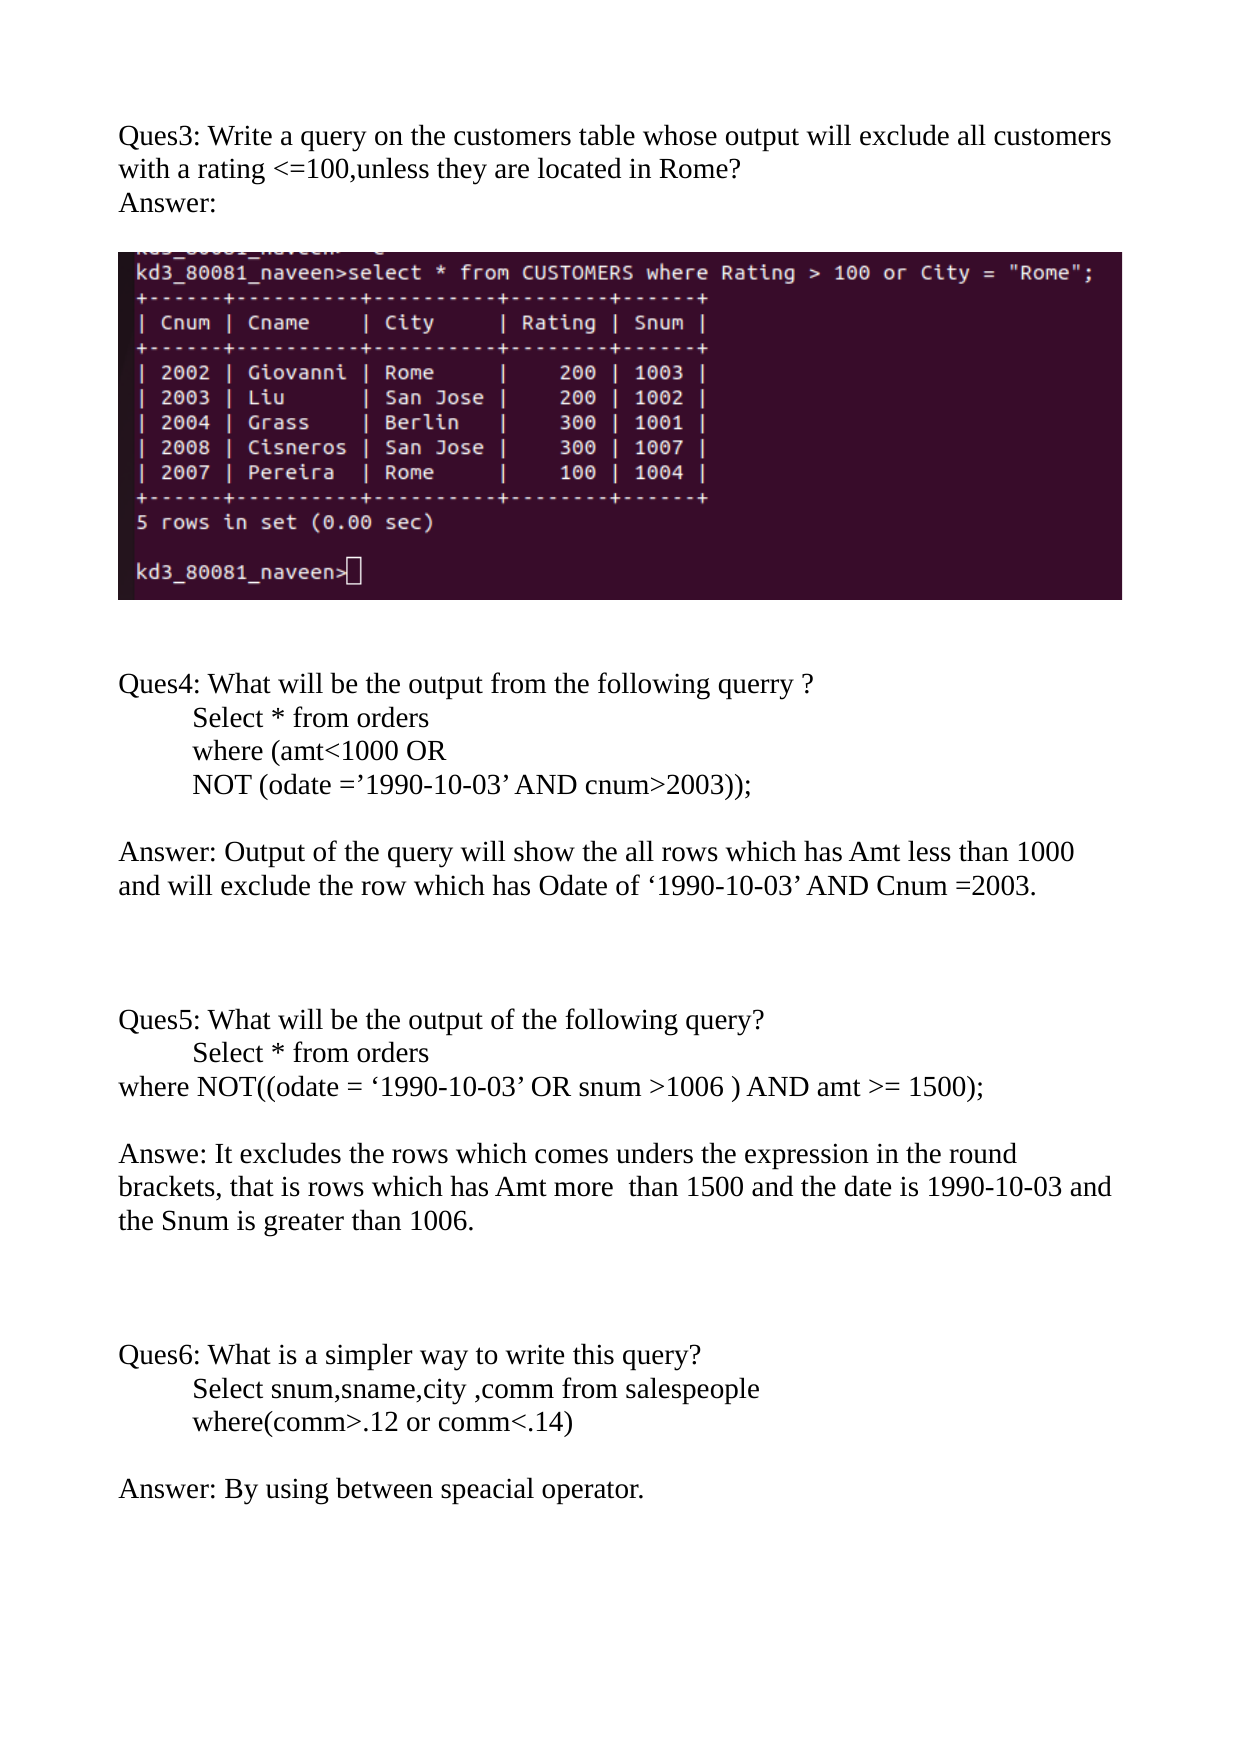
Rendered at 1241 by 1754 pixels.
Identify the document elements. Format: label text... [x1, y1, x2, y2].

picture [118, 252, 1123, 600]
text Answe: It excludes the rows which comes unders the expression in the round brackets, that is rows which has Amt more than 1500 and the date is 1990-10-03 and the Snum is greater than 1006. [118, 1136, 1122, 1237]
text Answer: [118, 185, 1122, 219]
text Ques5: What will be the output of the following query? [118, 1002, 1122, 1035]
text where NOT((odate = ‘1990-10-03’ OR snum >1006 ) AND amt >= 1500); [118, 1069, 1122, 1102]
text Select snum,sname,city ,comm from salespeople [118, 1371, 1122, 1404]
text Ques3: Write a query on the customers table whose output will exclude all customers with a rating <=100,unless they are located in Rome? [118, 118, 1122, 185]
text Ques6: What is a simpler way to write this query? [118, 1337, 1122, 1371]
text where (amt<1000 OR [118, 733, 1122, 767]
text where(comm>.12 or comm<.14) [118, 1404, 1122, 1438]
text Select * from orders [118, 700, 1122, 733]
text Answer: By using between speacial operator. [118, 1471, 1122, 1505]
text NOT (odate =’1990-10-03’ AND cnum>2003)); [118, 767, 1122, 801]
text Answer: Output of the query will show the all rows which has Amt less than 1000 and will exclude the row which has Odate of ‘1990-10-03’ AND Cnum =2003. [118, 834, 1122, 901]
text Ques4: What will be the output from the following querry ? [118, 666, 1122, 700]
text Select * from orders [118, 1035, 1122, 1069]
